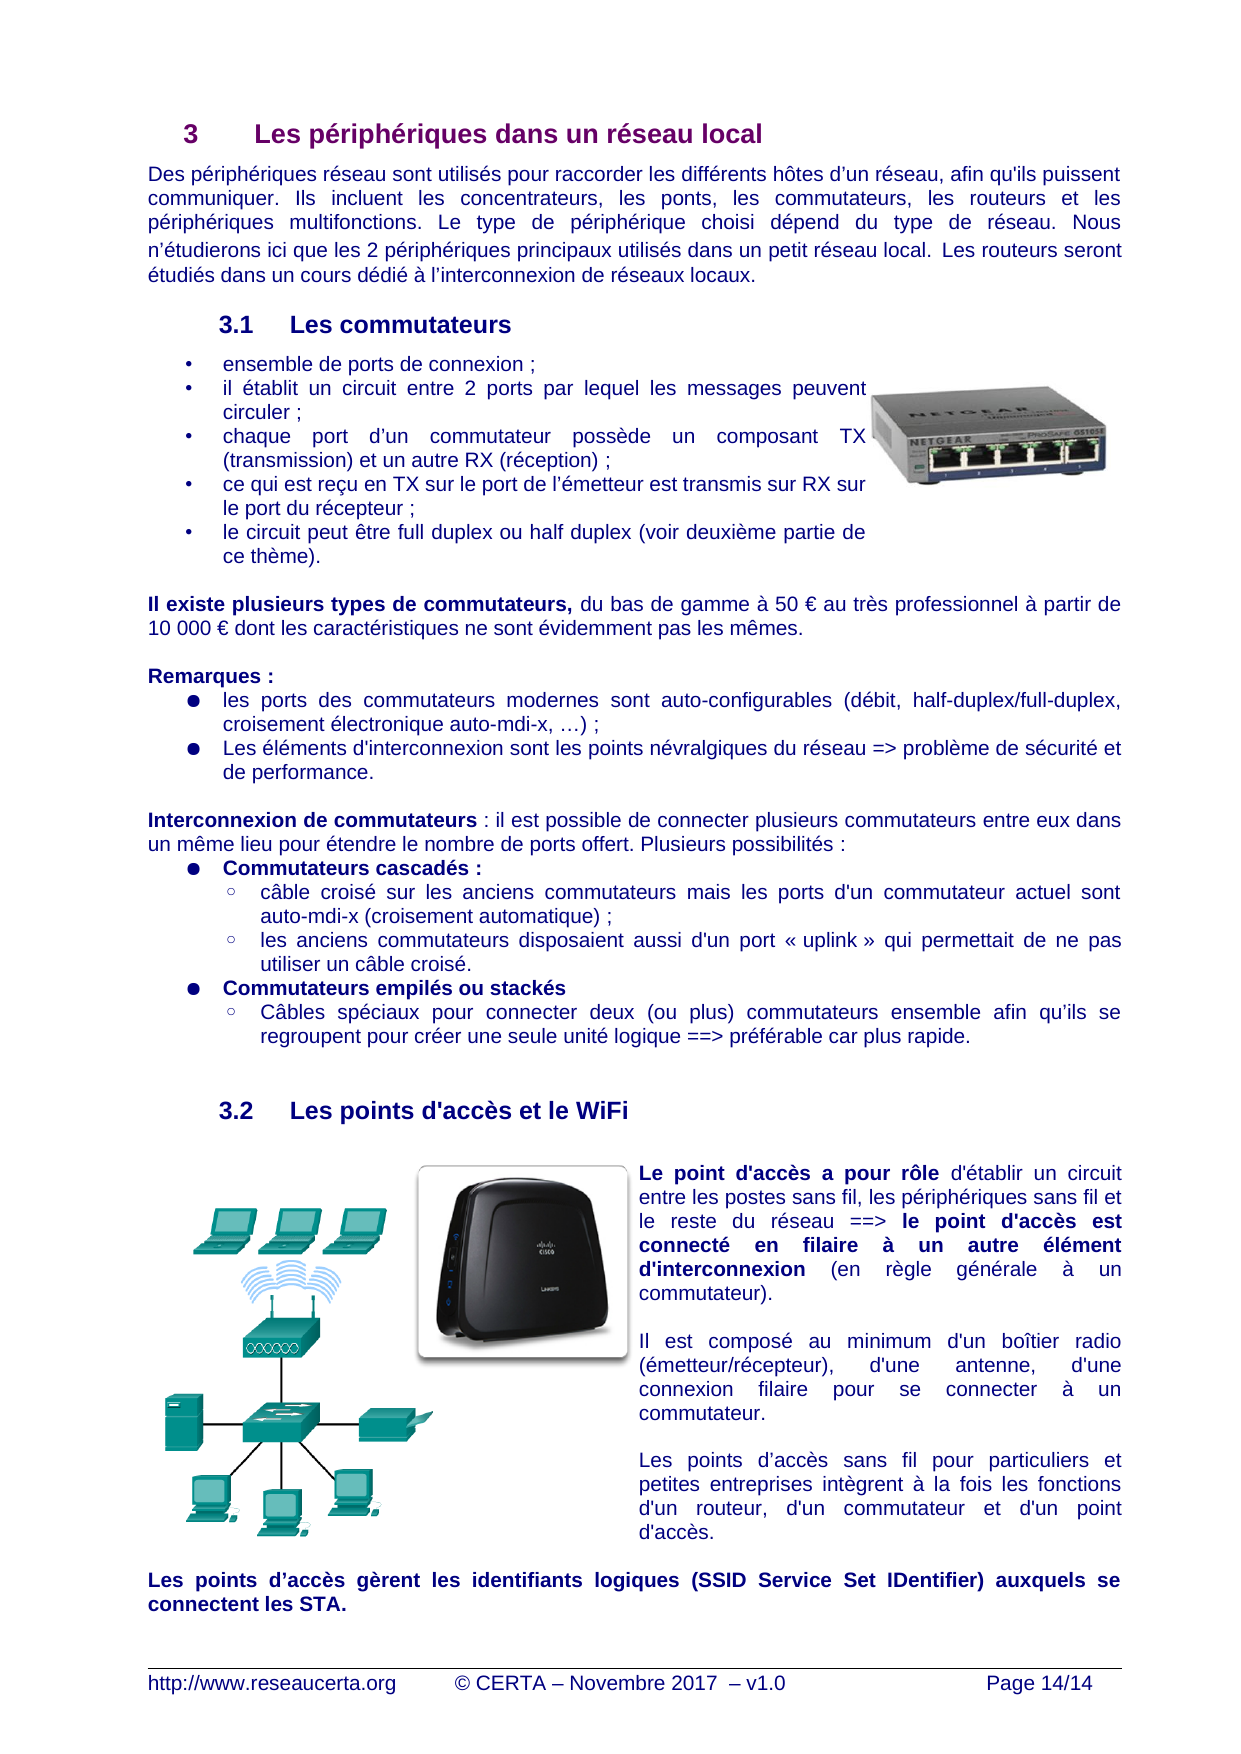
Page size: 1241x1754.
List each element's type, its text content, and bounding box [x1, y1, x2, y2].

subtitle Les périphériques dans un réseau local [183, 118, 1122, 149]
list câble croisé sur les anciens commutateurs mais les ports d'un commutateur actuel sont auto-mdi-x (croisement automatique) ; [223, 879, 1122, 928]
text Il est composé au minimum d'un boîtier radio (émetteur/récepteur), d'une antenne, d'une connexion filaire pour se connecter à un commutateur. [639, 1328, 1122, 1424]
subtitle Les commutateurs [218, 310, 1122, 339]
text Les points d’accès gèrent les identifiants logiques (SSID Service Set IDentifier) auxquels se connectent les STA. [148, 1568, 1122, 1616]
list il établit un circuit entre 2 ports par lequel les messages peuvent circuler ; [185, 376, 866, 424]
list ce qui est reçu en TX sur le port de l’émetteur est transmis sur RX sur le port du récepteur ; [185, 472, 866, 520]
text Interconnexion de commutateurs : il est possible de connecter plusieurs commutateurs entre eux dans un même lieu pour étendre le nombre de ports offert. Plusieurs possibilités : [148, 808, 1122, 856]
list Les éléments d'interconnexion sont les points névralgiques du réseau => problème de sécurité et de performance. [185, 736, 1122, 784]
text Des périphériques réseau sont utilisés pour raccorder les différents hôtes d’un réseau, afin qu'ils puissent communiquer. Ils incluent les concentrateurs, les ponts, les commutateurs, les routeurs et les périphériques multifonctions. Le type de périphérique choisi dépend du type de réseau. Nous n’étudierons ici que les 2 périphériques principaux utilisés dans un petit réseau local. Les routeurs seront étudiés dans un cours dédié à l’interconnexion de réseaux locaux. [148, 162, 1122, 286]
list les anciens commutateurs disposaient aussi d'un port « uplink » qui permettait de ne pas utiliser un câble croisé. [223, 928, 1122, 976]
list le circuit peut être full duplex ou half duplex (voir deuxième partie de ce thème). [185, 520, 1122, 568]
list ensemble de ports de connexion ; [185, 352, 866, 376]
subtitle Les points d'accès et le WiFi [218, 1096, 1122, 1124]
list les ports des commutateurs modernes sont auto-configurables (débit, half-duplex/full-duplex, croisement électronique auto-mdi-x, …) ; [185, 688, 1122, 736]
picture [866, 331, 1111, 540]
text Il existe plusieurs types de commutateurs, du bas de gamme à 50 € au très professionnel à partir de 10 000 € dont les caractéristiques ne sont évidemment pas les mêmes. [148, 592, 1122, 640]
list Commutateurs empilés ou stackés [185, 976, 1122, 1000]
text Remarques : [148, 664, 1122, 688]
list Commutateurs cascadés : [185, 856, 1122, 879]
text Les points d’accès sans fil pour particuliers et petites entreprises intègrent à la fois les fonctions d'un routeur, d'un commutateur et d'un point d'accès. [639, 1448, 1122, 1544]
list Câbles spéciaux pour connecter deux (ou plus) commutateurs ensemble afin qu’ils se regroupent pour créer une seule unité logique ==> préférable car plus rapide. [223, 1000, 1122, 1048]
picture [156, 1160, 639, 1553]
text Le point d'accès a pour rôle d'établir un circuit entre les postes sans fil, les périphériques sans fil et le reste du réseau ==> le point d'accès est connecté en filaire à un autre élément d'interconnexion (en règle générale à un commutateur). [639, 1161, 1122, 1304]
list chaque port d’un commutateur possède un composant TX (transmission) et un autre RX (réception) ; [185, 424, 866, 472]
